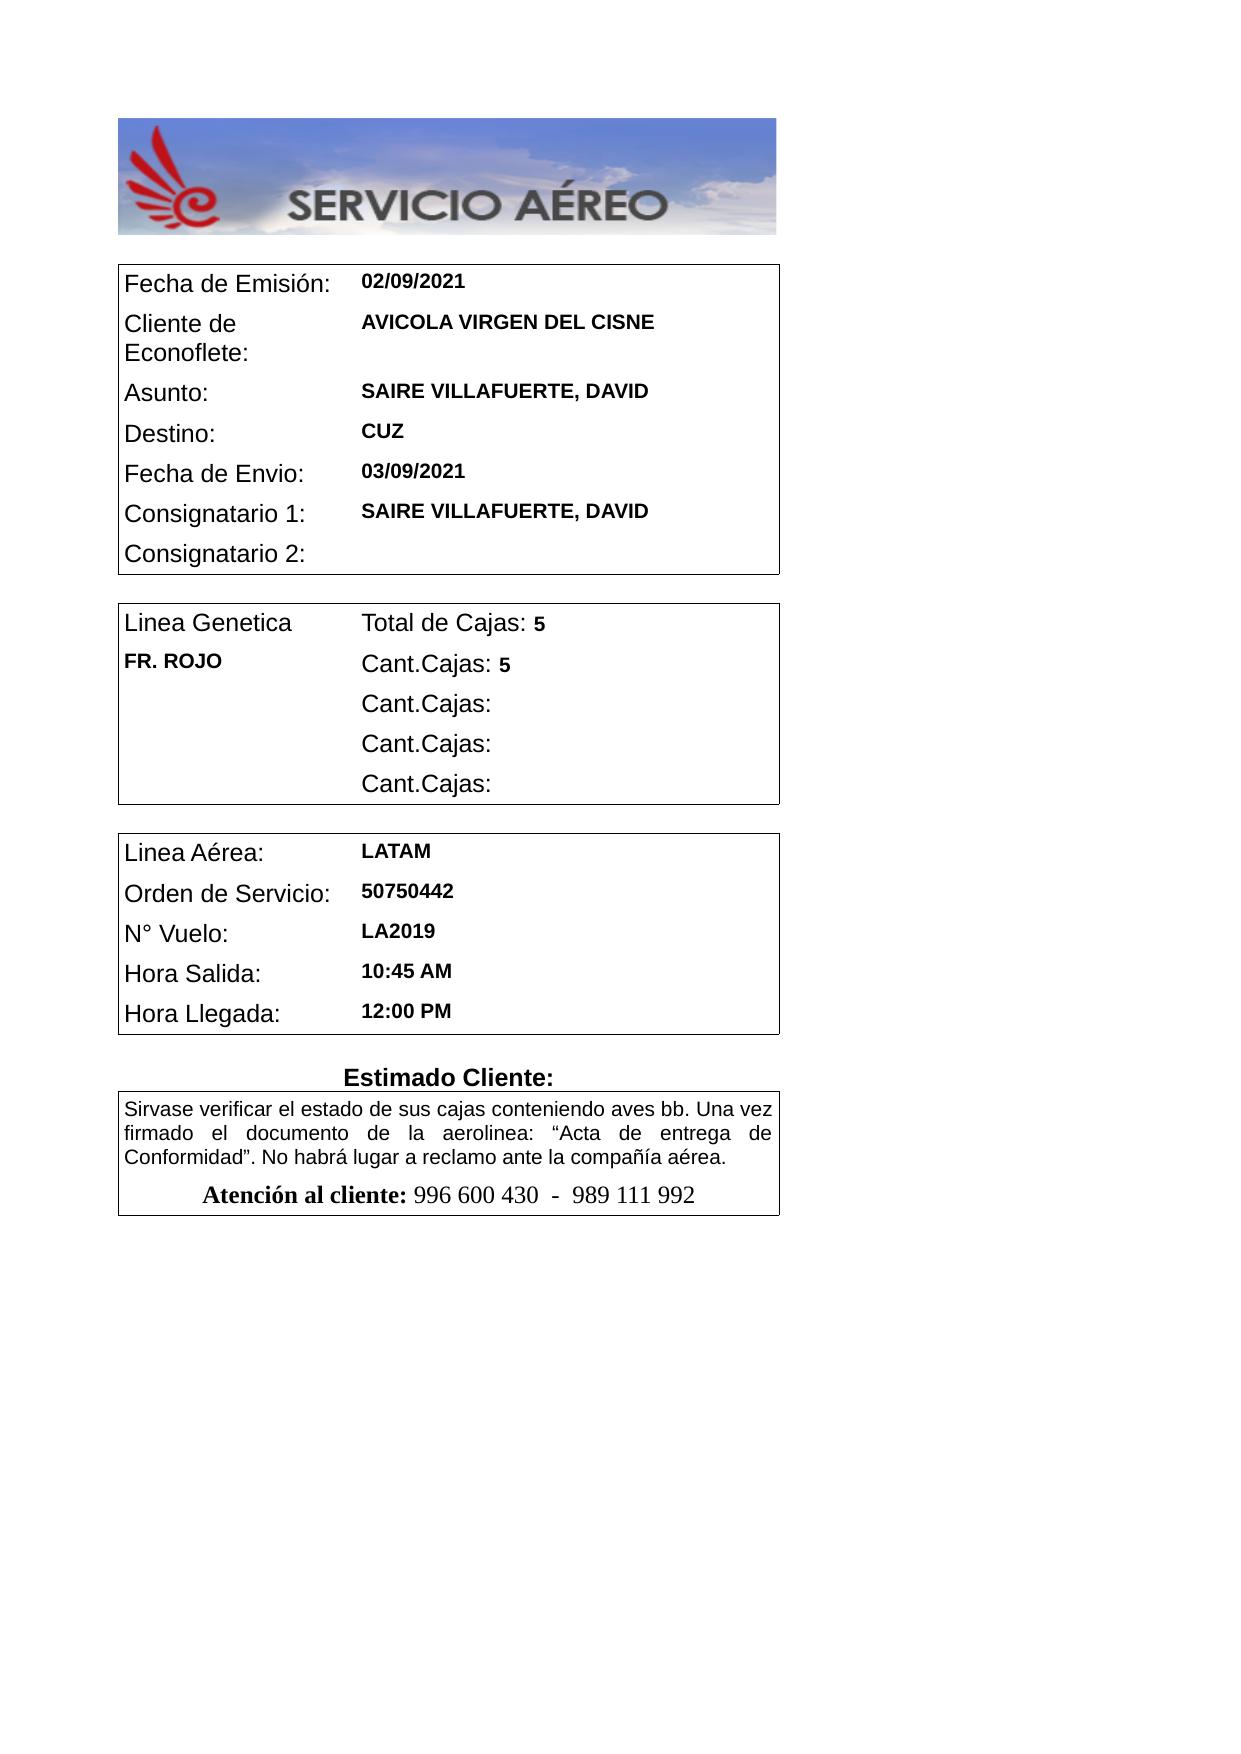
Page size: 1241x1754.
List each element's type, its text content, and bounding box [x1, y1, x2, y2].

table_cell Orden de Servicio: [119, 873, 356, 913]
table_cell Consignatario 1: [119, 493, 356, 533]
table_cell [118, 575, 356, 603]
table_cell LATAM [356, 834, 779, 873]
table_cell Atención al cliente: 996 600 430 - 989 111 992 [119, 1175, 779, 1215]
table_cell Cant.Cajas: [356, 723, 779, 763]
table_cell 50750442 [356, 873, 779, 913]
table_cell FR. ROJO [119, 643, 356, 683]
table_cell CUZ [356, 413, 779, 453]
table_cell Linea Aérea: [119, 834, 356, 873]
table_cell 10:45 AM [356, 953, 779, 993]
table_cell Cant.Cajas: [356, 764, 779, 804]
table_cell SAIRE VILLAFUERTE, DAVID [356, 493, 779, 533]
table_cell Cant.Cajas: 5 [356, 643, 779, 683]
table_header Fecha de Emisión: [119, 265, 356, 304]
table_cell [118, 805, 356, 833]
picture [118, 118, 777, 235]
table_header 02/09/2021 [356, 265, 779, 304]
table_cell Hora Salida: [119, 953, 356, 993]
table_cell [356, 805, 779, 833]
table_cell Estimado Cliente: [118, 1035, 779, 1091]
table_cell Asunto: [119, 373, 356, 413]
table_cell Sirvase verificar el estado de sus cajas conteniendo aves bb. Una vez firmado el documento de la aerolinea: “Acta de entrega de Conformidad”. No habrá lugar a reclamo ante la compañía aérea. [119, 1092, 779, 1175]
table_cell Cliente de Econoflete: [119, 304, 356, 373]
table_cell SAIRE VILLAFUERTE, DAVID [356, 373, 779, 413]
table_cell [356, 534, 779, 574]
table_cell Total de Cajas: 5 [356, 604, 779, 643]
table_cell Linea Genetica [119, 604, 356, 643]
table_cell [356, 575, 779, 603]
table_cell Fecha de Envio: [119, 453, 356, 493]
table_cell 03/09/2021 [356, 453, 779, 493]
table_cell Cant.Cajas: [356, 683, 779, 723]
table_cell N° Vuelo: [119, 913, 356, 953]
table_cell LA2019 [356, 913, 779, 953]
table_cell AVICOLA VIRGEN DEL CISNE [356, 304, 779, 373]
table_cell Consignatario 2: [119, 534, 356, 574]
table_cell [119, 764, 356, 804]
table_cell [119, 683, 356, 723]
table_cell [119, 723, 356, 763]
table_cell Destino: [119, 413, 356, 453]
table_cell 12:00 PM [356, 994, 779, 1034]
table_cell Hora Llegada: [119, 994, 356, 1034]
